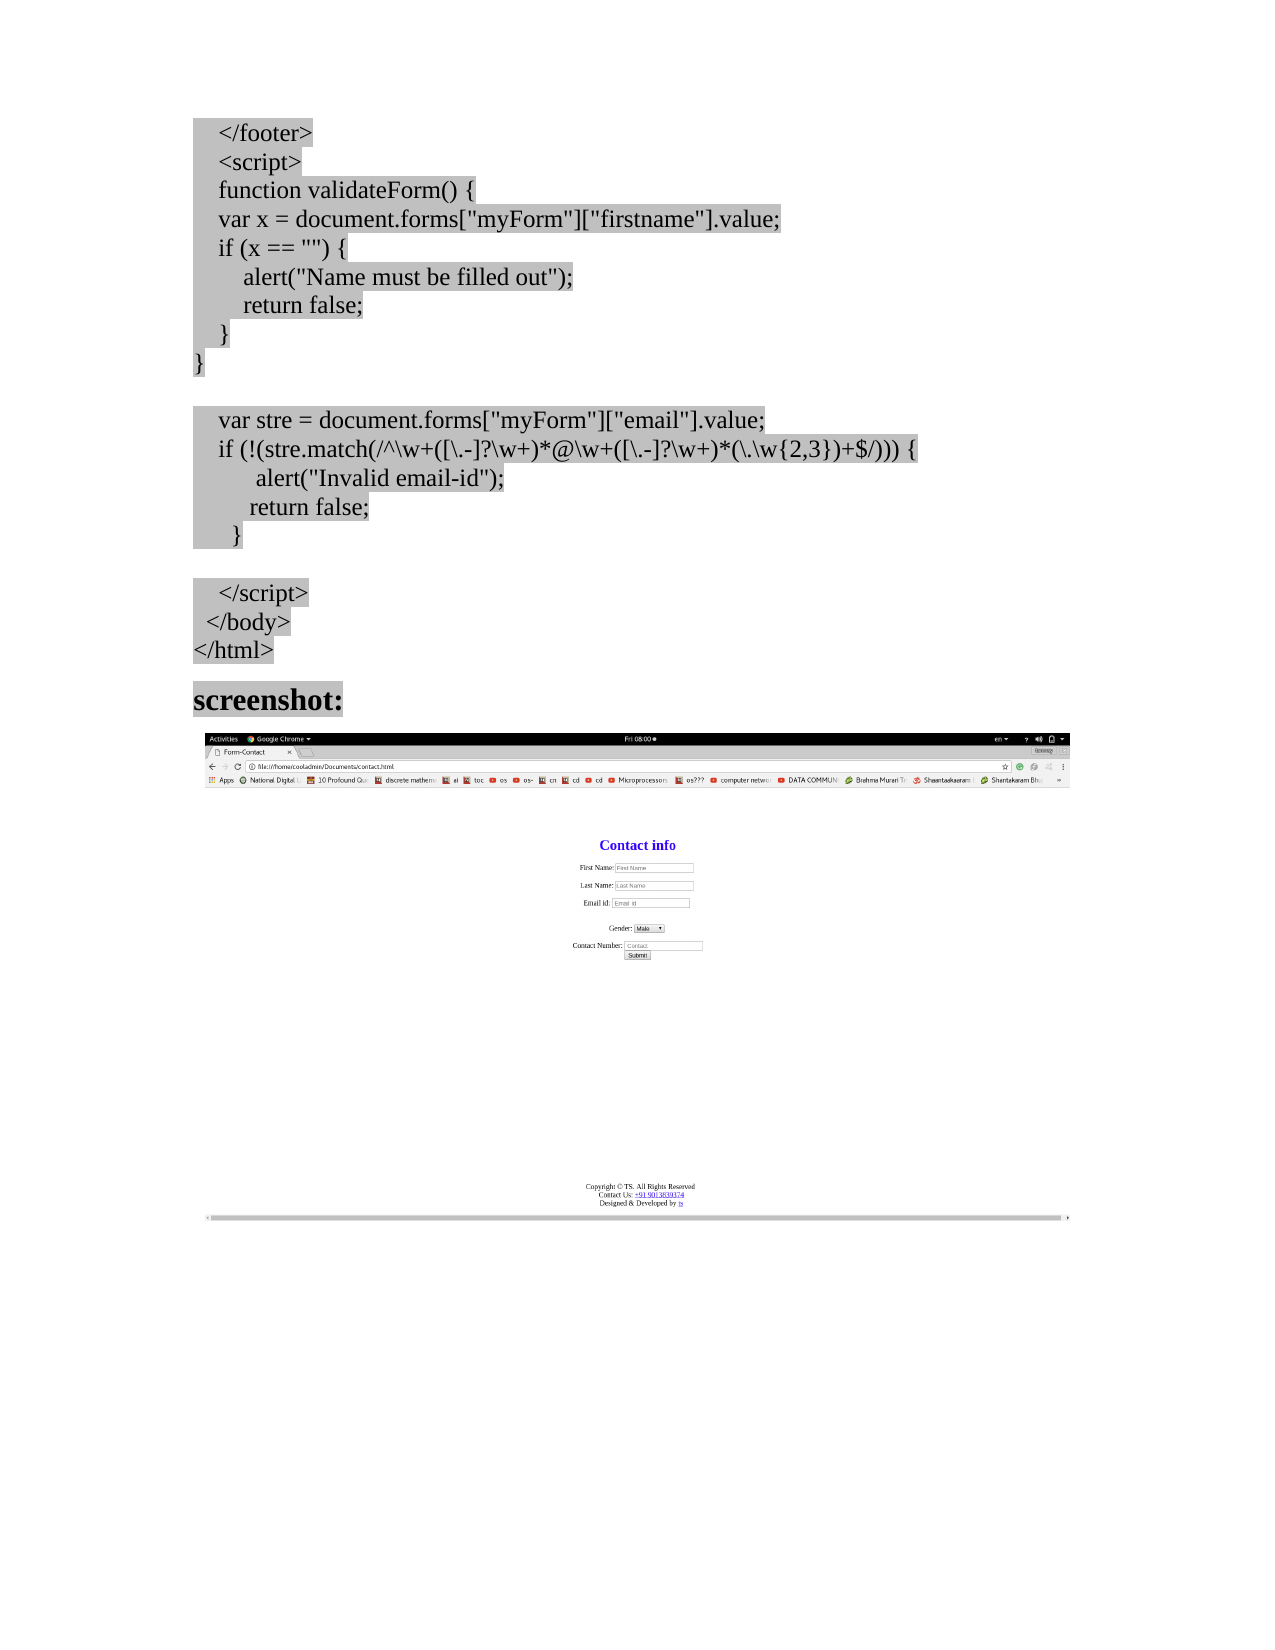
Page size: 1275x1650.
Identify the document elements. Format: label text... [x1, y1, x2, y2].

text } [193, 319, 1157, 348]
text function validateForm() { [193, 176, 1157, 204]
text </script> [193, 578, 1157, 607]
text } [193, 521, 1157, 549]
text if (!(stre.match(/^\w+([\.-]?\w+)*@\w+([\.-]?\w+)*(\.\w{2,3})+$/))) { [193, 434, 1157, 463]
text </body> [193, 607, 1157, 636]
picture [205, 733, 1070, 1221]
text if (x == "") { [193, 233, 1157, 262]
text <script> [193, 147, 1157, 176]
text return false; [193, 492, 1157, 521]
text } [193, 348, 1157, 377]
text var stre = document.forms["myForm"]["email"].value; [193, 406, 1157, 434]
text alert("Name must be filled out"); [193, 262, 1157, 291]
text screenshot: [193, 681, 1157, 717]
text </footer> [193, 118, 1157, 147]
text return false; [193, 291, 1157, 319]
text alert("Invalid email-id"); [193, 463, 1157, 492]
text var x = document.forms["myForm"]["firstname"].value; [193, 204, 1157, 233]
text </html> [193, 636, 1157, 664]
